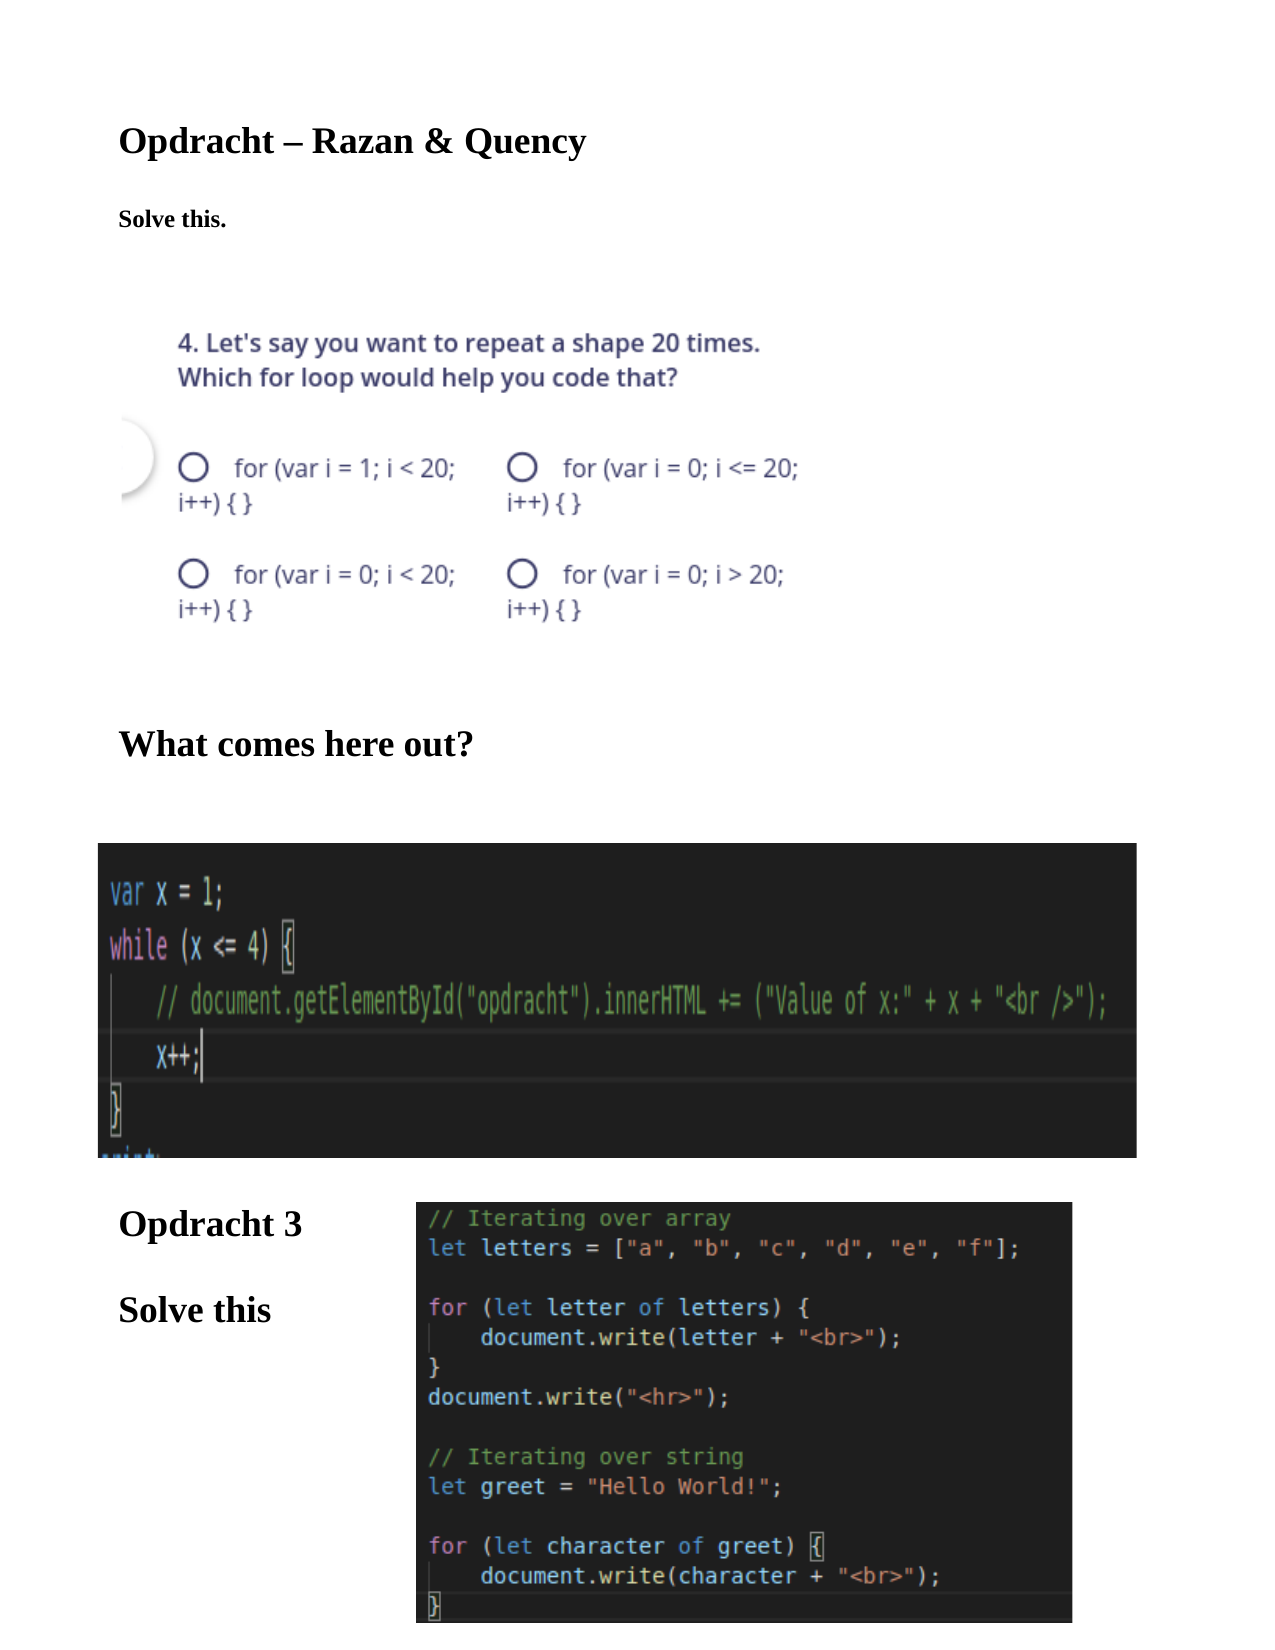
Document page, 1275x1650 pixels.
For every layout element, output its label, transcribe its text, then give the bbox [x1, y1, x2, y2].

picture [416, 1202, 1073, 1623]
text Solve this. [118, 204, 1157, 233]
text Solve this [118, 1287, 416, 1331]
text Opdracht 3 [118, 1201, 1157, 1244]
picture [97, 843, 1137, 1158]
picture [121, 274, 849, 667]
text Opdracht – Razan & Quency [118, 118, 1157, 161]
text What comes here out? [118, 722, 1157, 765]
text [1073, 1287, 1157, 1331]
